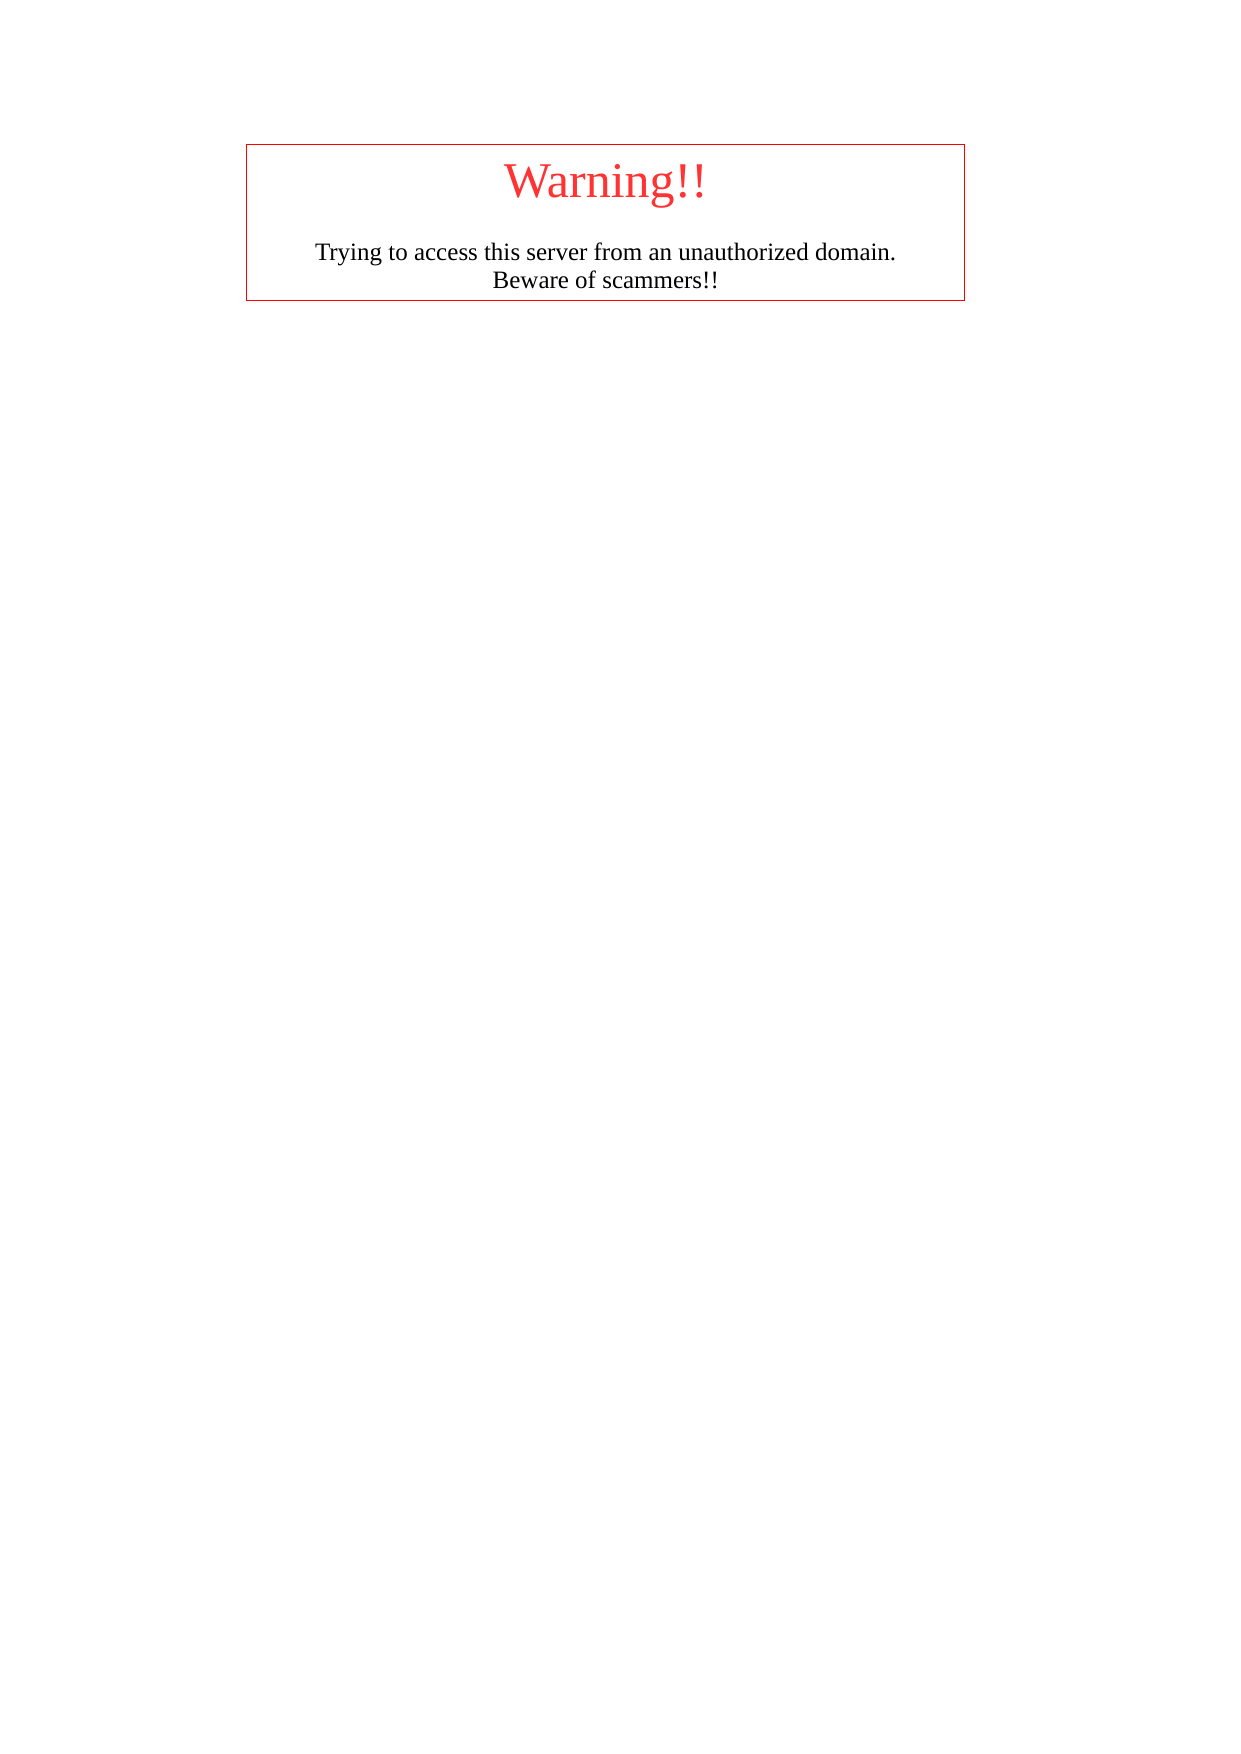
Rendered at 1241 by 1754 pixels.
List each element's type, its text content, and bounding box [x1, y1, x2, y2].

table_header Warning!! Trying to access this server from an unauthorized domain. Beware of scammers!! [247, 145, 964, 300]
